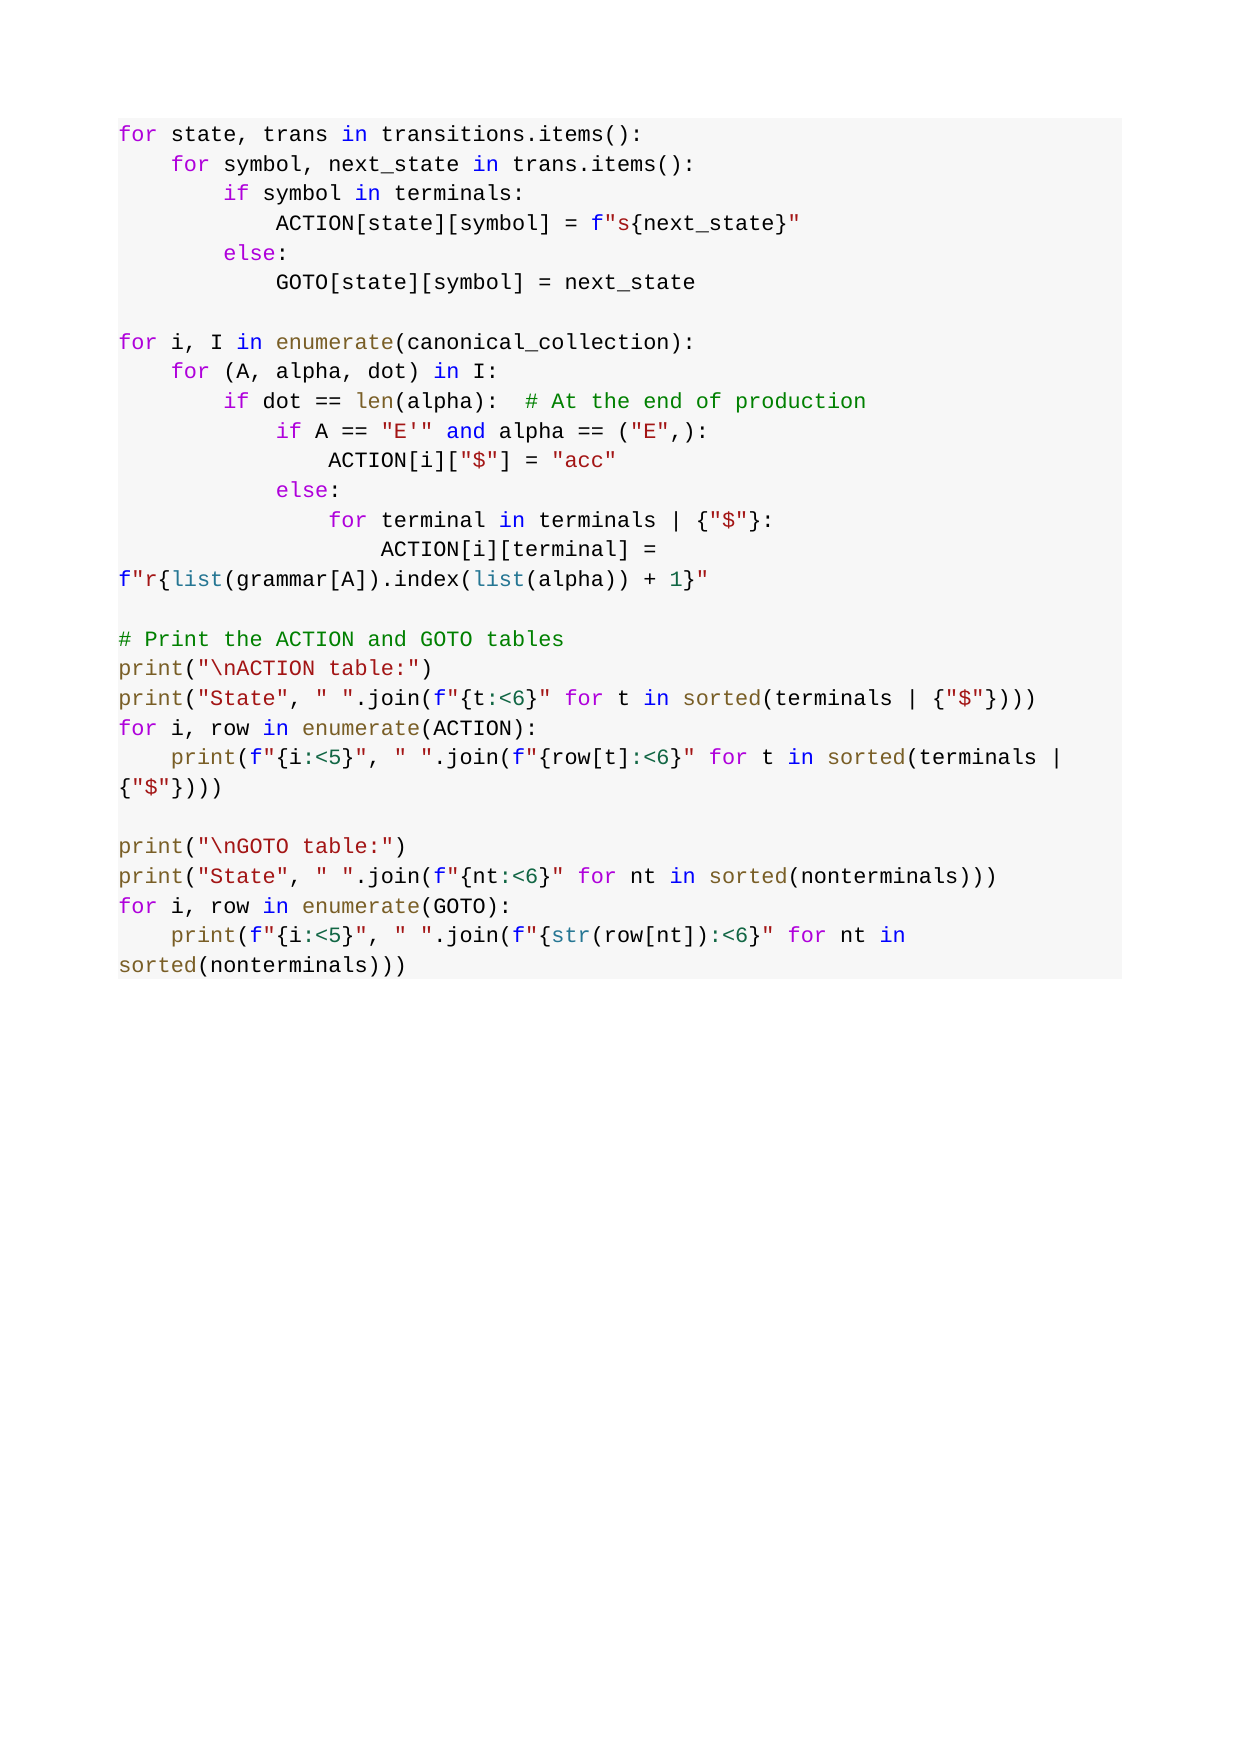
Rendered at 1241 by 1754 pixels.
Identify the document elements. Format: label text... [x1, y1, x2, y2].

text print("State", " ".join(f"{nt:<6}" for nt in sorted(nonterminals))) [118, 860, 1122, 890]
text ACTION[i]["$"] = "acc" [118, 445, 1122, 474]
text for state, trans in transitions.items(): [118, 118, 1122, 148]
text else: [118, 237, 1122, 267]
text for i, row in enumerate(GOTO): [118, 890, 1122, 920]
text if symbol in terminals: [118, 177, 1122, 207]
text for (A, alpha, dot) in I: [118, 356, 1122, 385]
text for symbol, next_state in trans.items(): [118, 148, 1122, 177]
text for i, row in enumerate(ACTION): [118, 712, 1122, 742]
text for terminal in terminals | {"$"}: [118, 504, 1122, 534]
text GOTO[state][symbol] = next_state [118, 267, 1122, 296]
text if A == "E'" and alpha == ("E",): [118, 415, 1122, 445]
text print("\nACTION table:") [118, 652, 1122, 682]
text print(f"{i:<5}", " ".join(f"{str(row[nt]):<6}" for nt in sorted(nonterminals))) [118, 920, 1122, 979]
text # Print the ACTION and GOTO tables [118, 623, 1122, 652]
text for i, I in enumerate(canonical_collection): [118, 326, 1122, 356]
text print(f"{i:<5}", " ".join(f"{row[t]:<6}" for t in sorted(terminals | {"$"}))) [118, 742, 1122, 801]
text ACTION[i][terminal] = f"r{list(grammar[A]).index(list(alpha)) + 1}" [118, 534, 1122, 593]
text print("State", " ".join(f"{t:<6}" for t in sorted(terminals | {"$"}))) [118, 682, 1122, 712]
text print("\nGOTO table:") [118, 831, 1122, 860]
text if dot == len(alpha): # At the end of production [118, 385, 1122, 415]
text ACTION[state][symbol] = f"s{next_state}" [118, 207, 1122, 237]
text else: [118, 474, 1122, 504]
